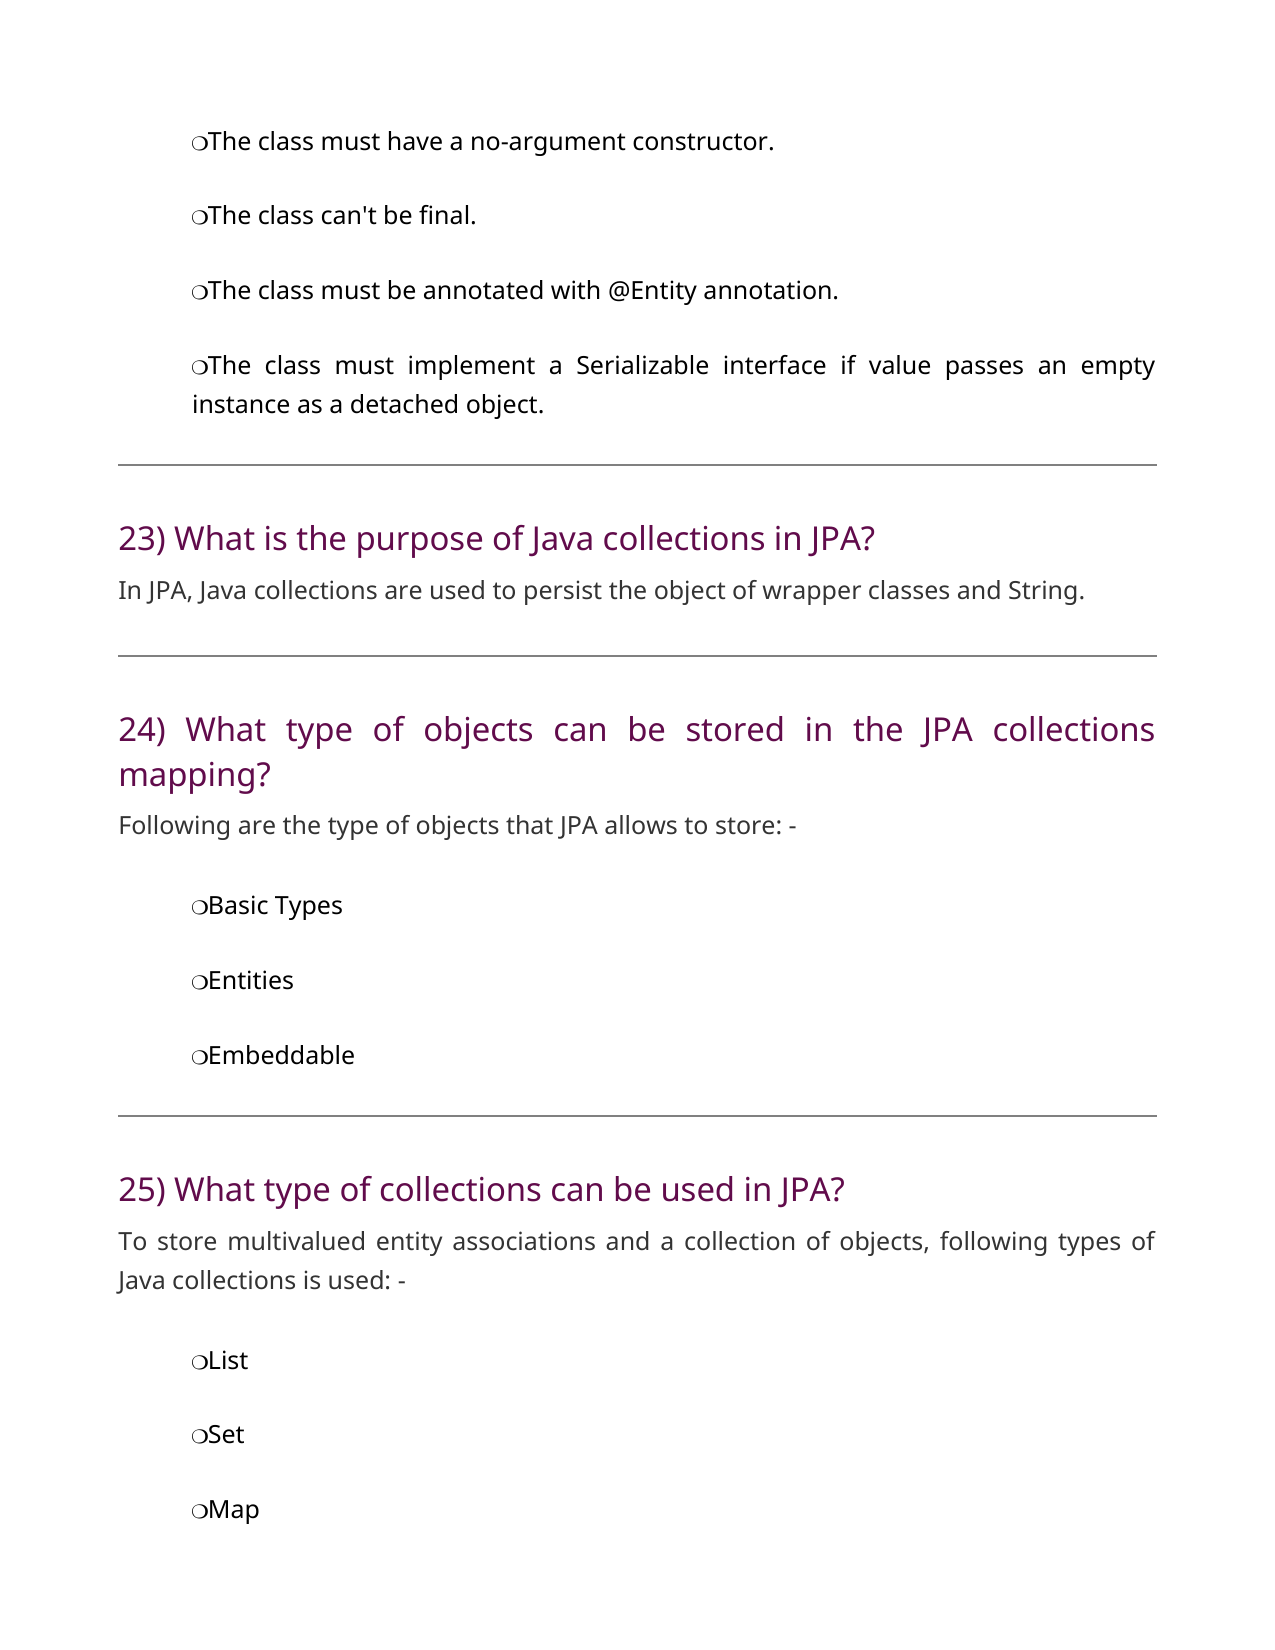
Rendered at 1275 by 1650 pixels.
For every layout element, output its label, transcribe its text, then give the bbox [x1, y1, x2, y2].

list The class must implement a Serializable interface if value passes an empty instance as a detached object. [118, 342, 1157, 421]
subtitle 24) What type of objects can be stored in the JPA collections mapping? [118, 706, 1157, 796]
list Basic Types [118, 883, 1157, 922]
list The class can't be final. [118, 193, 1157, 232]
text To store multivalued entity associations and a collection of objects, following types of Java collections is used: - [118, 1223, 1157, 1297]
list Entities [118, 958, 1157, 997]
subtitle 23) What is the purpose of Java collections in JPA? [118, 515, 1157, 560]
text In JPA, Java collections are used to persist the object of wrapper classes and String. [118, 572, 1157, 606]
list Set [118, 1412, 1157, 1451]
list The class must have a no-argument constructor. [118, 118, 1157, 157]
list List [118, 1337, 1157, 1376]
text Following are the type of objects that JPA allows to store: - [118, 808, 1157, 842]
subtitle 25) What type of collections can be used in JPA? [118, 1166, 1157, 1211]
list Map [118, 1487, 1157, 1526]
list The class must be annotated with @Entity annotation. [118, 268, 1157, 307]
list Embeddable [118, 1032, 1157, 1072]
